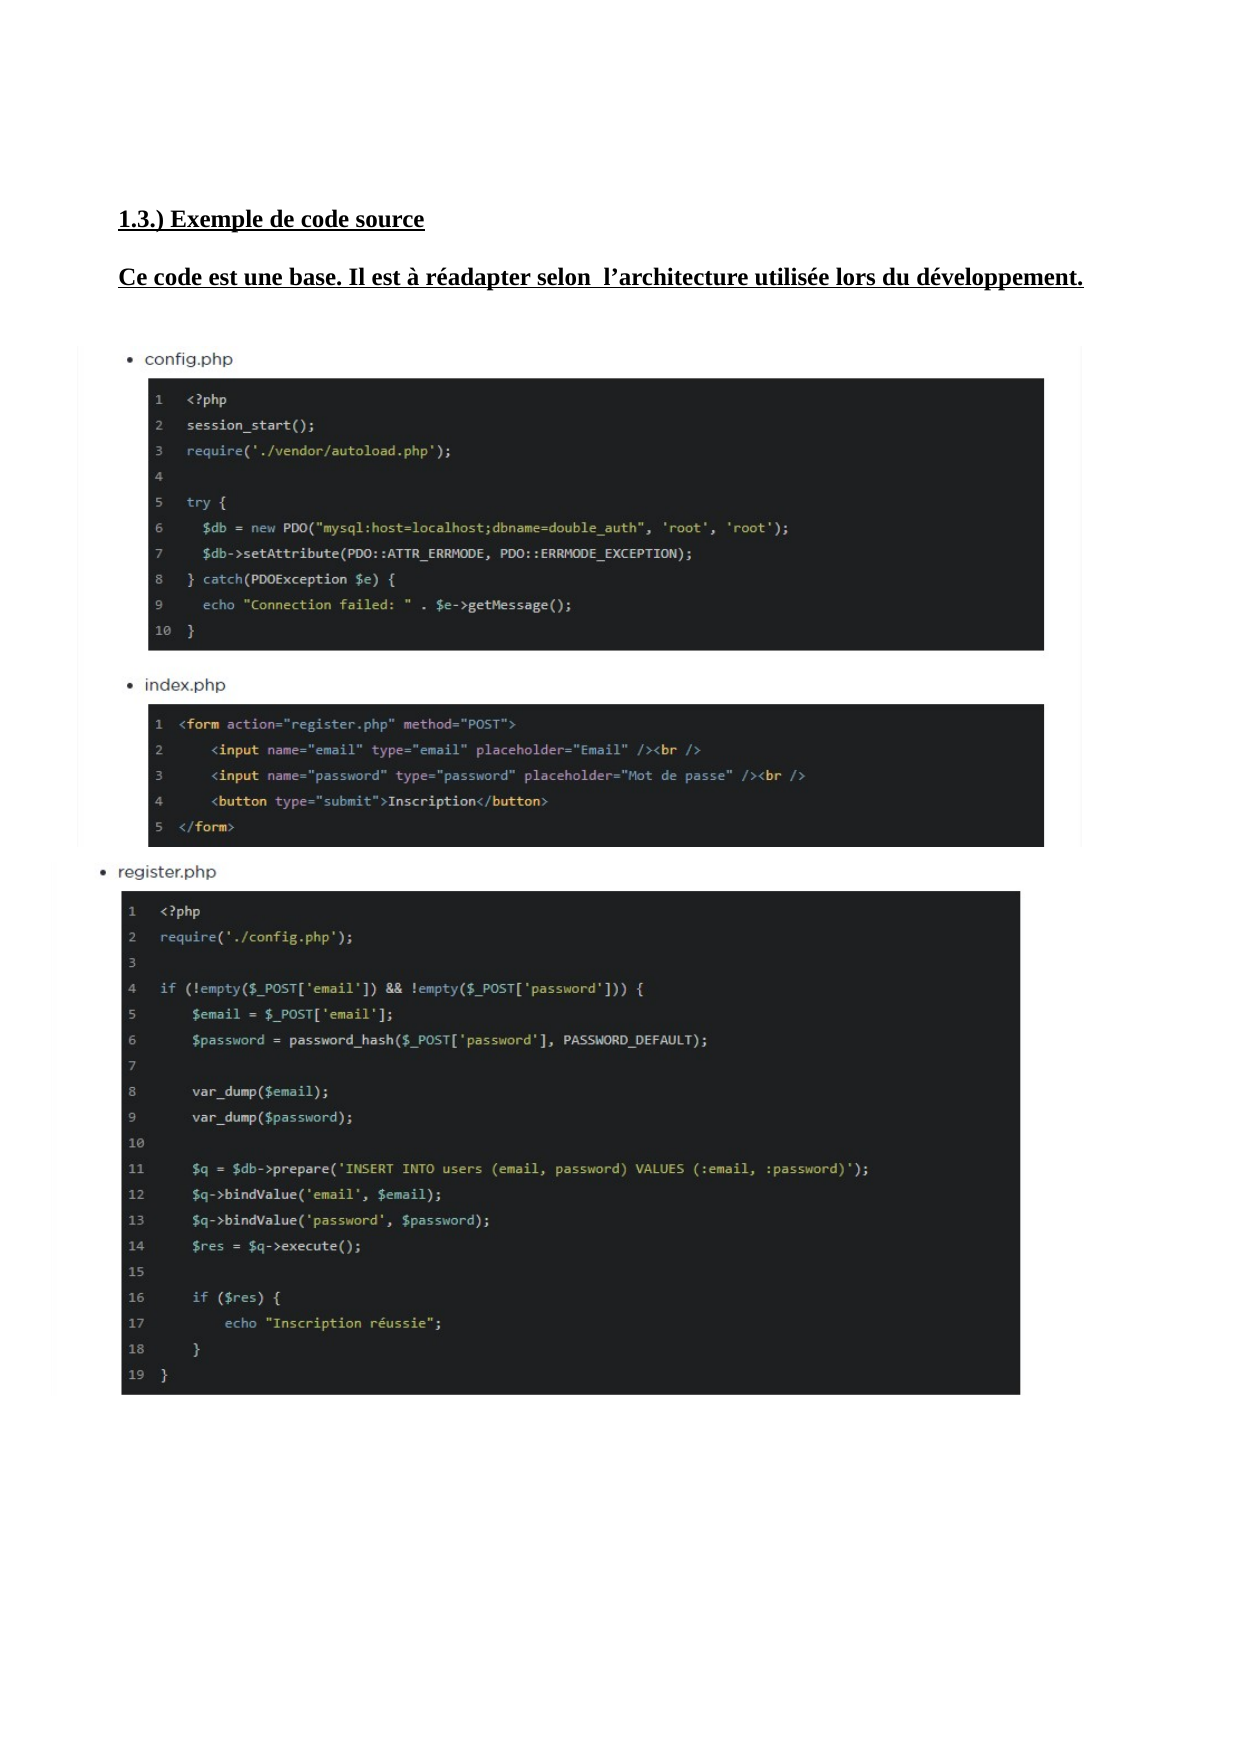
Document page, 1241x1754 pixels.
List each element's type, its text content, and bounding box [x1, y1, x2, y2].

text 1.3.) Exemple de code source [118, 204, 1122, 233]
text Ce code est une base. Il est à réadapter selon l’architecture utilisée lors du développement. [118, 262, 1122, 291]
picture [51, 862, 1055, 1396]
picture [77, 346, 1082, 847]
